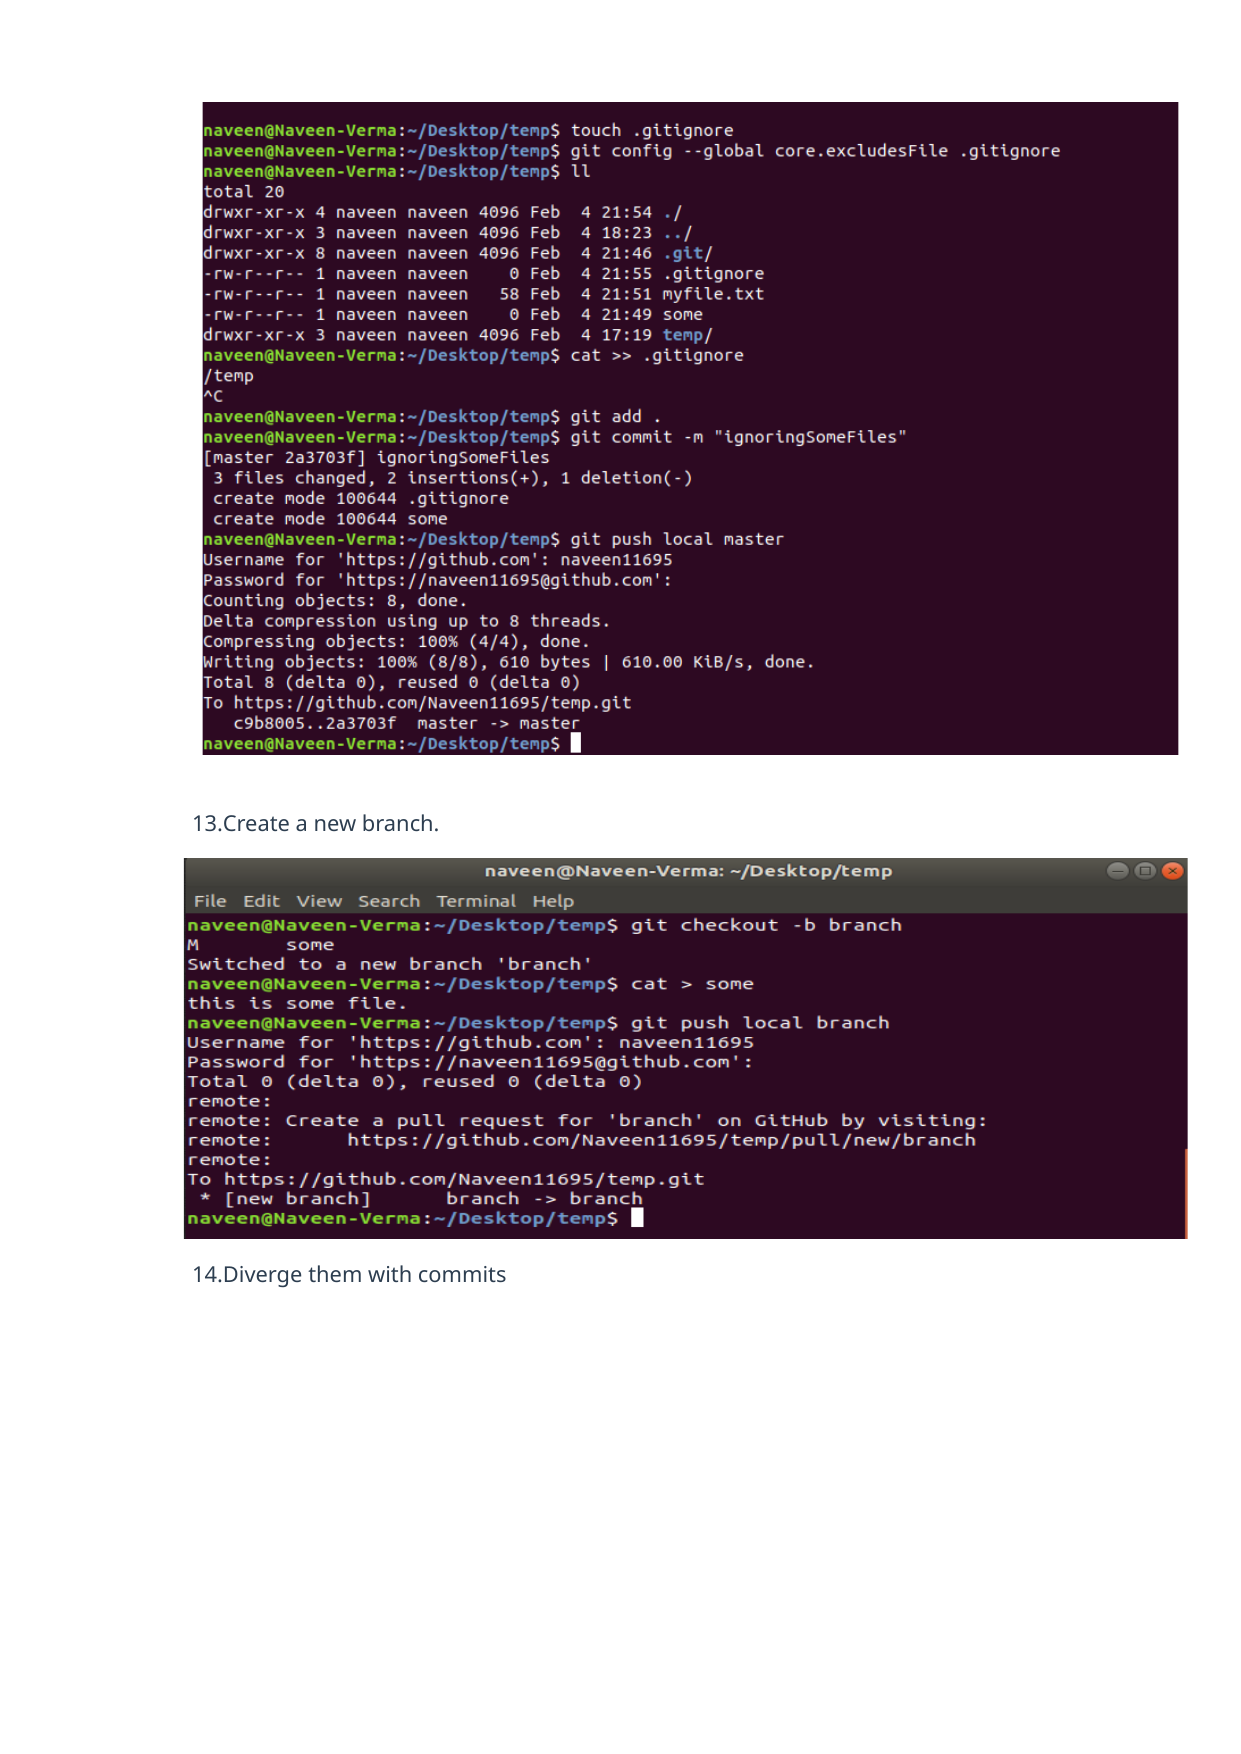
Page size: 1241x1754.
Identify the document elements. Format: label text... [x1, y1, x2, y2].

picture [183, 858, 1188, 1239]
list Diverge them with commits [118, 1259, 1122, 1288]
list Create a new branch. [118, 808, 1122, 838]
picture [202, 102, 1179, 755]
